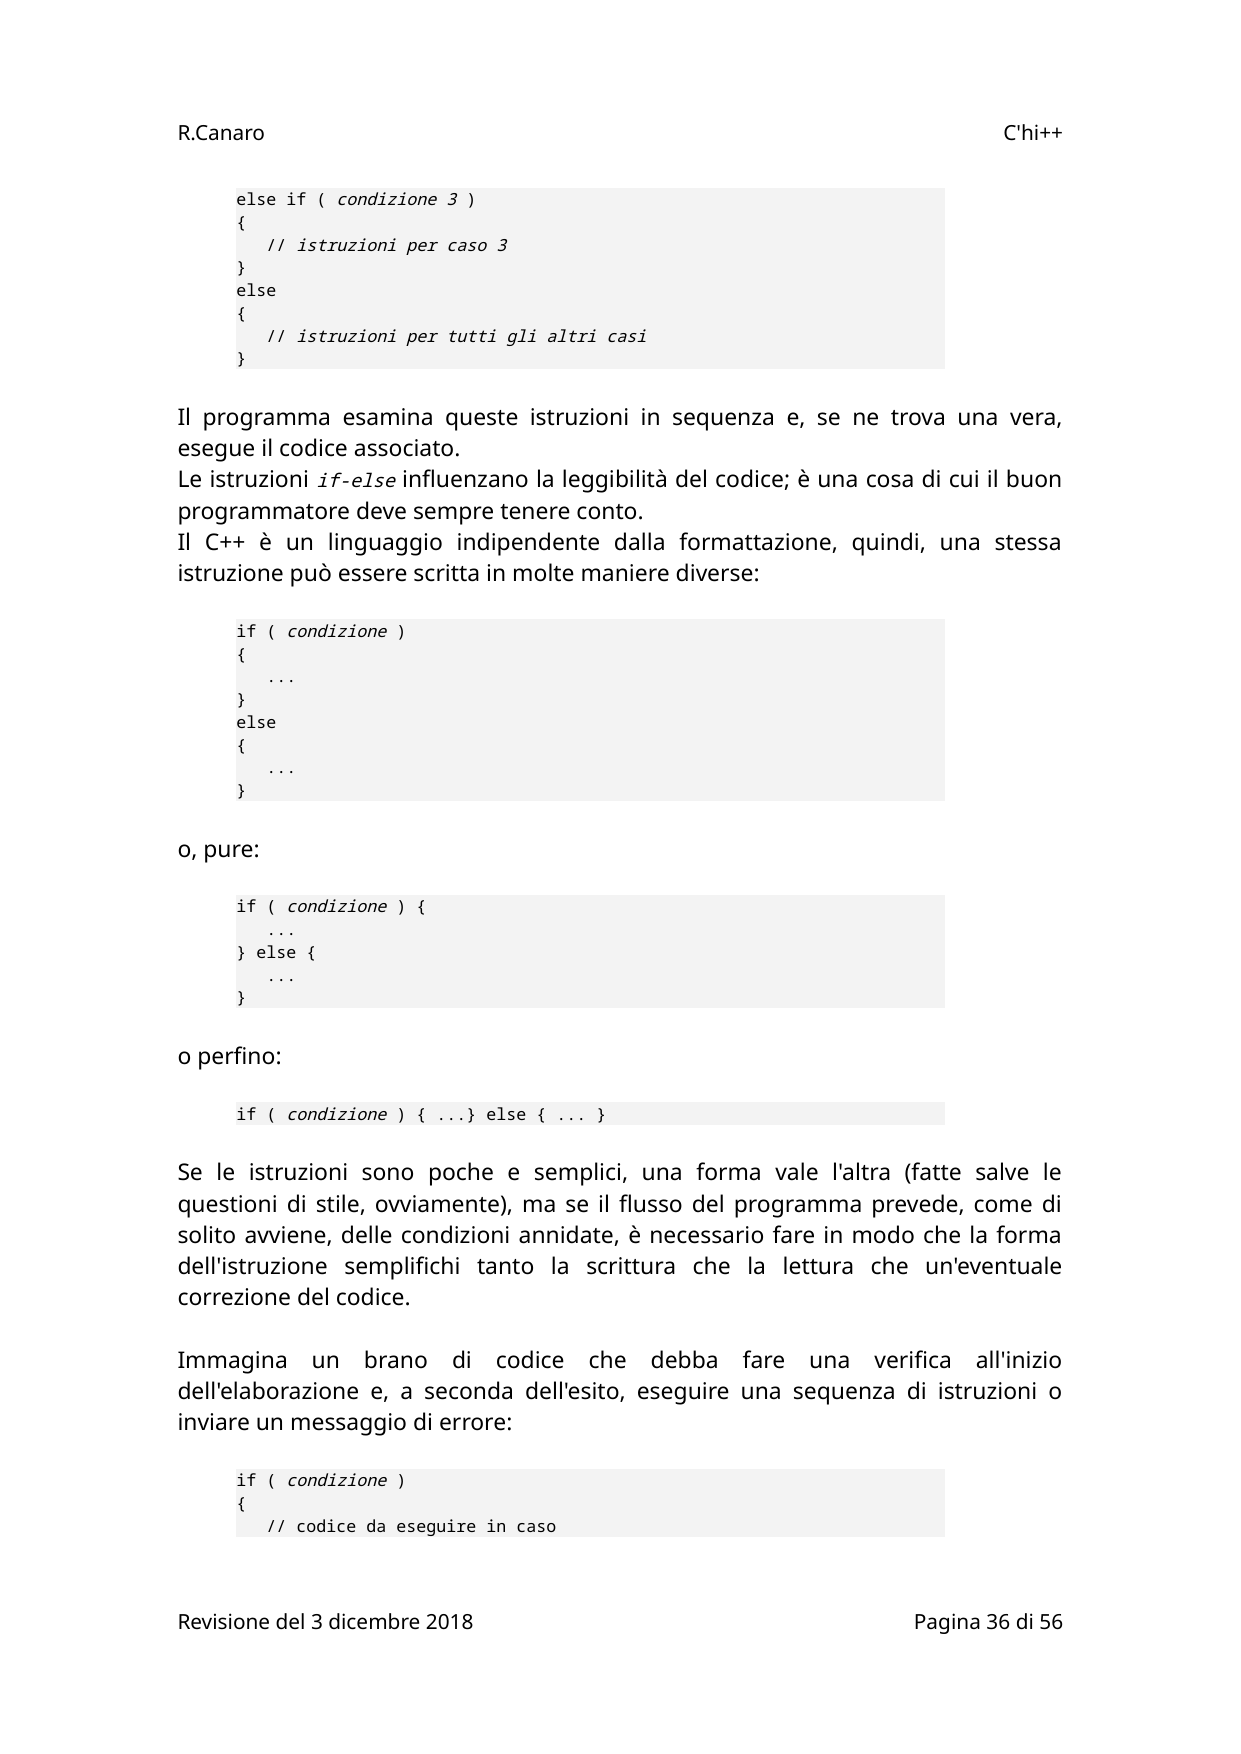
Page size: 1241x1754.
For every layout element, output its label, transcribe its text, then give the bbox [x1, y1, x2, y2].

text // istruzioni per caso 3 [236, 233, 945, 256]
text } [236, 778, 945, 801]
text { [236, 733, 945, 756]
text Il programma esamina queste istruzioni in sequenza e, se ne trova una vera, esegue il codice associato. [177, 401, 1063, 463]
text ... [236, 756, 945, 778]
text o perfino: [177, 1040, 1063, 1071]
text else [236, 279, 945, 301]
text Le istruzioni if-else influenzano la leggibilità del codice; è una cosa di cui il buon programmatore deve sempre tenere conto. [177, 463, 1063, 526]
text { [236, 1491, 945, 1514]
text } else { [236, 940, 945, 963]
text if ( condizione ) { ...} else { ... } [236, 1102, 945, 1125]
text { [236, 211, 945, 233]
text else [236, 710, 945, 733]
text ... [236, 963, 945, 986]
text if ( condizione ) [236, 1469, 945, 1491]
text Immagina un brano di codice che debba fare una verifica all'inizio dell'elaborazione e, a seconda dell'esito, eseguire una sequenza di istruzioni o inviare un messaggio di errore: [177, 1344, 1063, 1437]
text ... [236, 918, 945, 940]
text { [236, 642, 945, 665]
text } [236, 347, 945, 369]
text { [236, 301, 945, 324]
text else if ( condizione 3 ) [236, 188, 945, 211]
text // istruzioni per tutti gli altri casi [236, 324, 945, 347]
text Se le istruzioni sono poche e semplici, una forma vale l'altra (fatte salve le questioni di stile, ovviamente), ma se il flusso del programma prevede, come di solito avviene, delle condizioni annidate, è necessario fare in modo che la forma dell'istruzione semplifichi tanto la scrittura che la lettura che un'eventuale correzione del codice. [177, 1156, 1063, 1312]
text } [236, 986, 945, 1008]
text Il C++ è un linguaggio indipendente dalla formattazione, quindi, una stessa istruzione può essere scritta in molte maniere diverse: [177, 526, 1063, 588]
text if ( condizione ) { [236, 895, 945, 918]
text o, pure: [177, 832, 1063, 864]
text ... [236, 665, 945, 688]
text } [236, 256, 945, 279]
text // codice da eseguire in caso [236, 1514, 945, 1537]
text if ( condizione ) [236, 619, 945, 642]
text } [236, 688, 945, 710]
